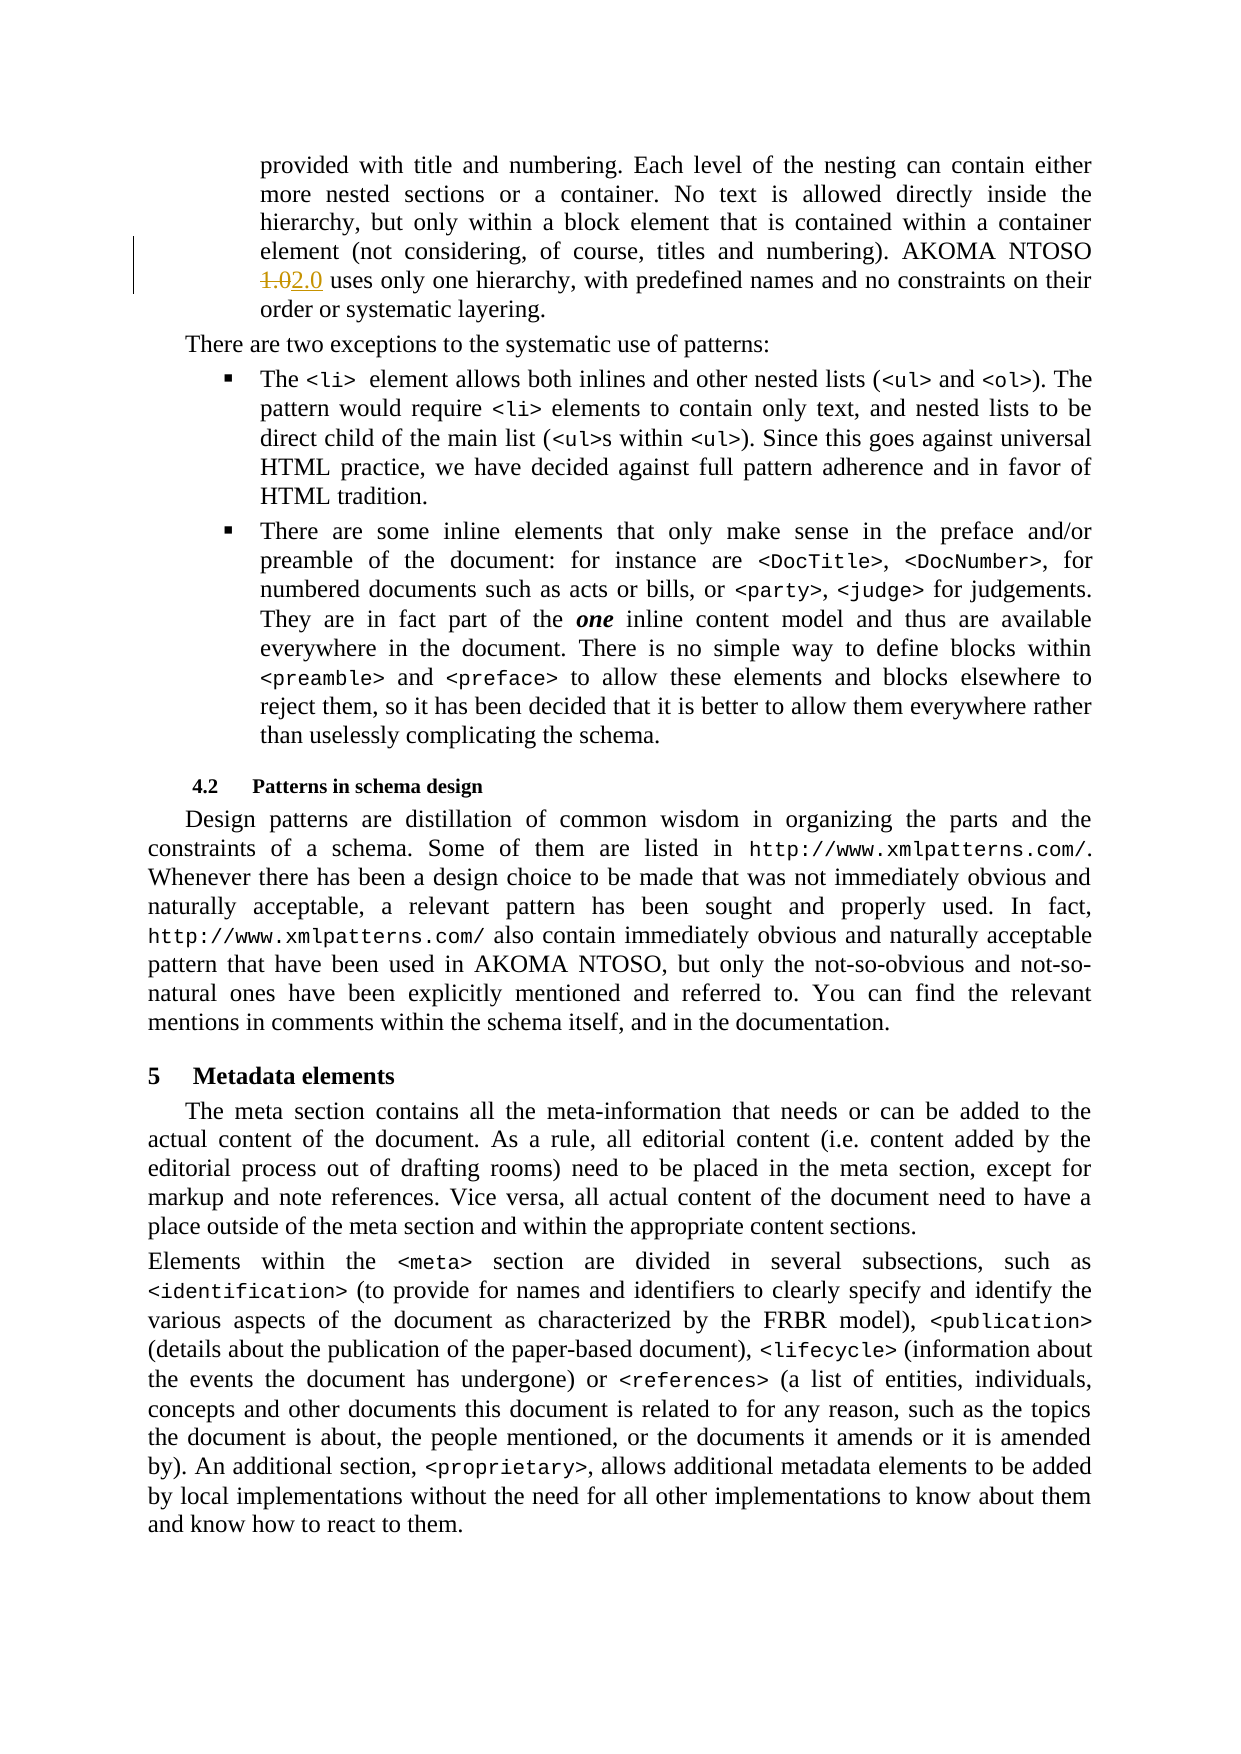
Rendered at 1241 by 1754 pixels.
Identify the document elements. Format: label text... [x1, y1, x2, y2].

text There are two exceptions to the systematic use of patterns: [185, 329, 1092, 357]
list The <li> element allows both inlines and other nested lists (<ul> and <ol>). The pattern would require <li> elements to contain only text, and nested lists to be direct child of the main list (<ul>s within <ul>). Since this goes against universal HTML practice, we have decided against full pattern adherence and in favor of HTML tradition. [222, 364, 1092, 510]
list provided with title and numbering. Each level of the nesting can contain either more nested sections or a container. No text is allowed directly inside the hierarchy, but only within a block element that is contained within a container element (not considering, of course, titles and numbering). AKOMA NTOSO 2.0 uses only one hierarchy, with predefined names and no constraints on their order or systematic layering. [222, 150, 1092, 322]
subtitle Metadata elements [148, 1061, 1092, 1089]
text The meta section contains all the meta-information that needs or can be added to the actual content of the document. As a rule, all editorial content (i.e. content added by the editorial process out of drafting rooms) need to be placed in the meta section, except for markup and note references. Vice versa, all actual content of the document need to have a place outside of the meta section and within the appropriate content sections. [148, 1096, 1092, 1239]
list There are some inline elements that only make sense in the preface and/or preamble of the document: for instance are <DocTitle>, <DocNumber>, for numbered documents such as acts or bills, or <party>, <judge> for judgements. They are in fact part of the one inline content model and thus are available everywhere in the document. There is no simple way to define blocks within <preamble> and <preface> to allow these elements and blocks elsewhere to reject them, so it has been decided that it is better to allow them everywhere rather than uselessly complicating the schema. [222, 516, 1092, 749]
text Design patterns are distillation of common wisdom in organizing the parts and the constraints of a schema. Some of them are listed in http://www.xmlpatterns.com/. Whenever there has been a design choice to be made that was not immediately obvious and naturally acceptable, a relevant pattern has been sought and properly used. In fact, http://www.xmlpatterns.com/ also contain immediately obvious and naturally acceptable pattern that have been used in AKOMA NTOSO, but only the not-so-obvious and not-so-natural ones have been explicitly mentioned and referred to. You can find the relevant mentions in comments within the schema itself, and in the documentation. [148, 804, 1092, 1036]
text Elements within the <meta> section are divided in several subsections, such as <identification> (to provide for names and identifiers to clearly specify and identify the various aspects of the document as characterized by the FRBR model), <publication> (details about the publication of the paper-based document), <lifecycle> (information about the events the document has undergone) or <references> (a list of entities, individuals, concepts and other documents this document is related to for any reason, such as the topics the document is about, the people mentioned, or the documents it amends or it is amended by). An additional section, <proprietary>, allows additional metadata elements to be added by local implementations without the need for all other implementations to know about them and know how to react to them. [148, 1246, 1092, 1538]
subtitle Patterns in schema design [192, 774, 1092, 798]
